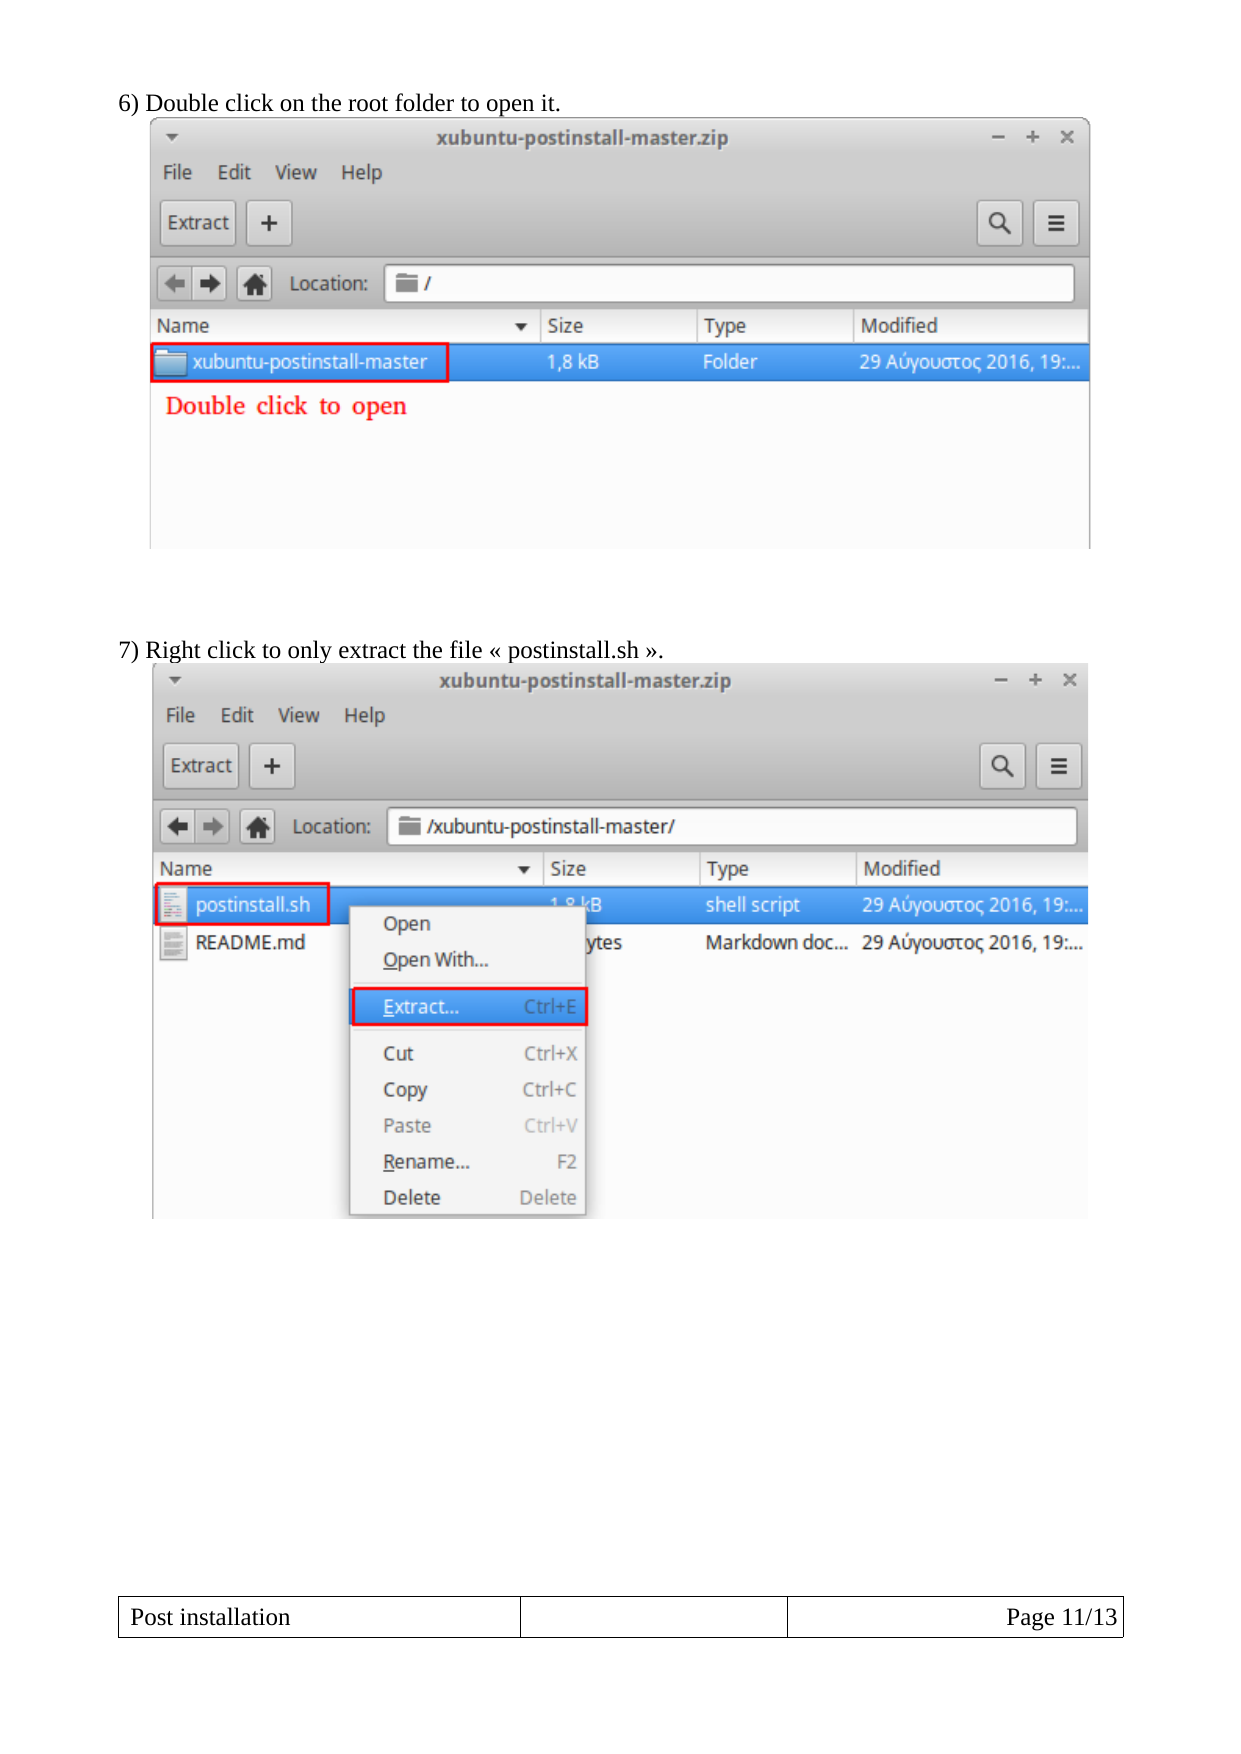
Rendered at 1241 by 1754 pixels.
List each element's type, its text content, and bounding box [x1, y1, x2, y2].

text 6) Double click on the root folder to open it. [118, 88, 1122, 117]
picture [149, 117, 1091, 549]
picture [152, 663, 1089, 1219]
text 7) Right click to only extract the file « postinstall.sh ». [118, 635, 1122, 663]
